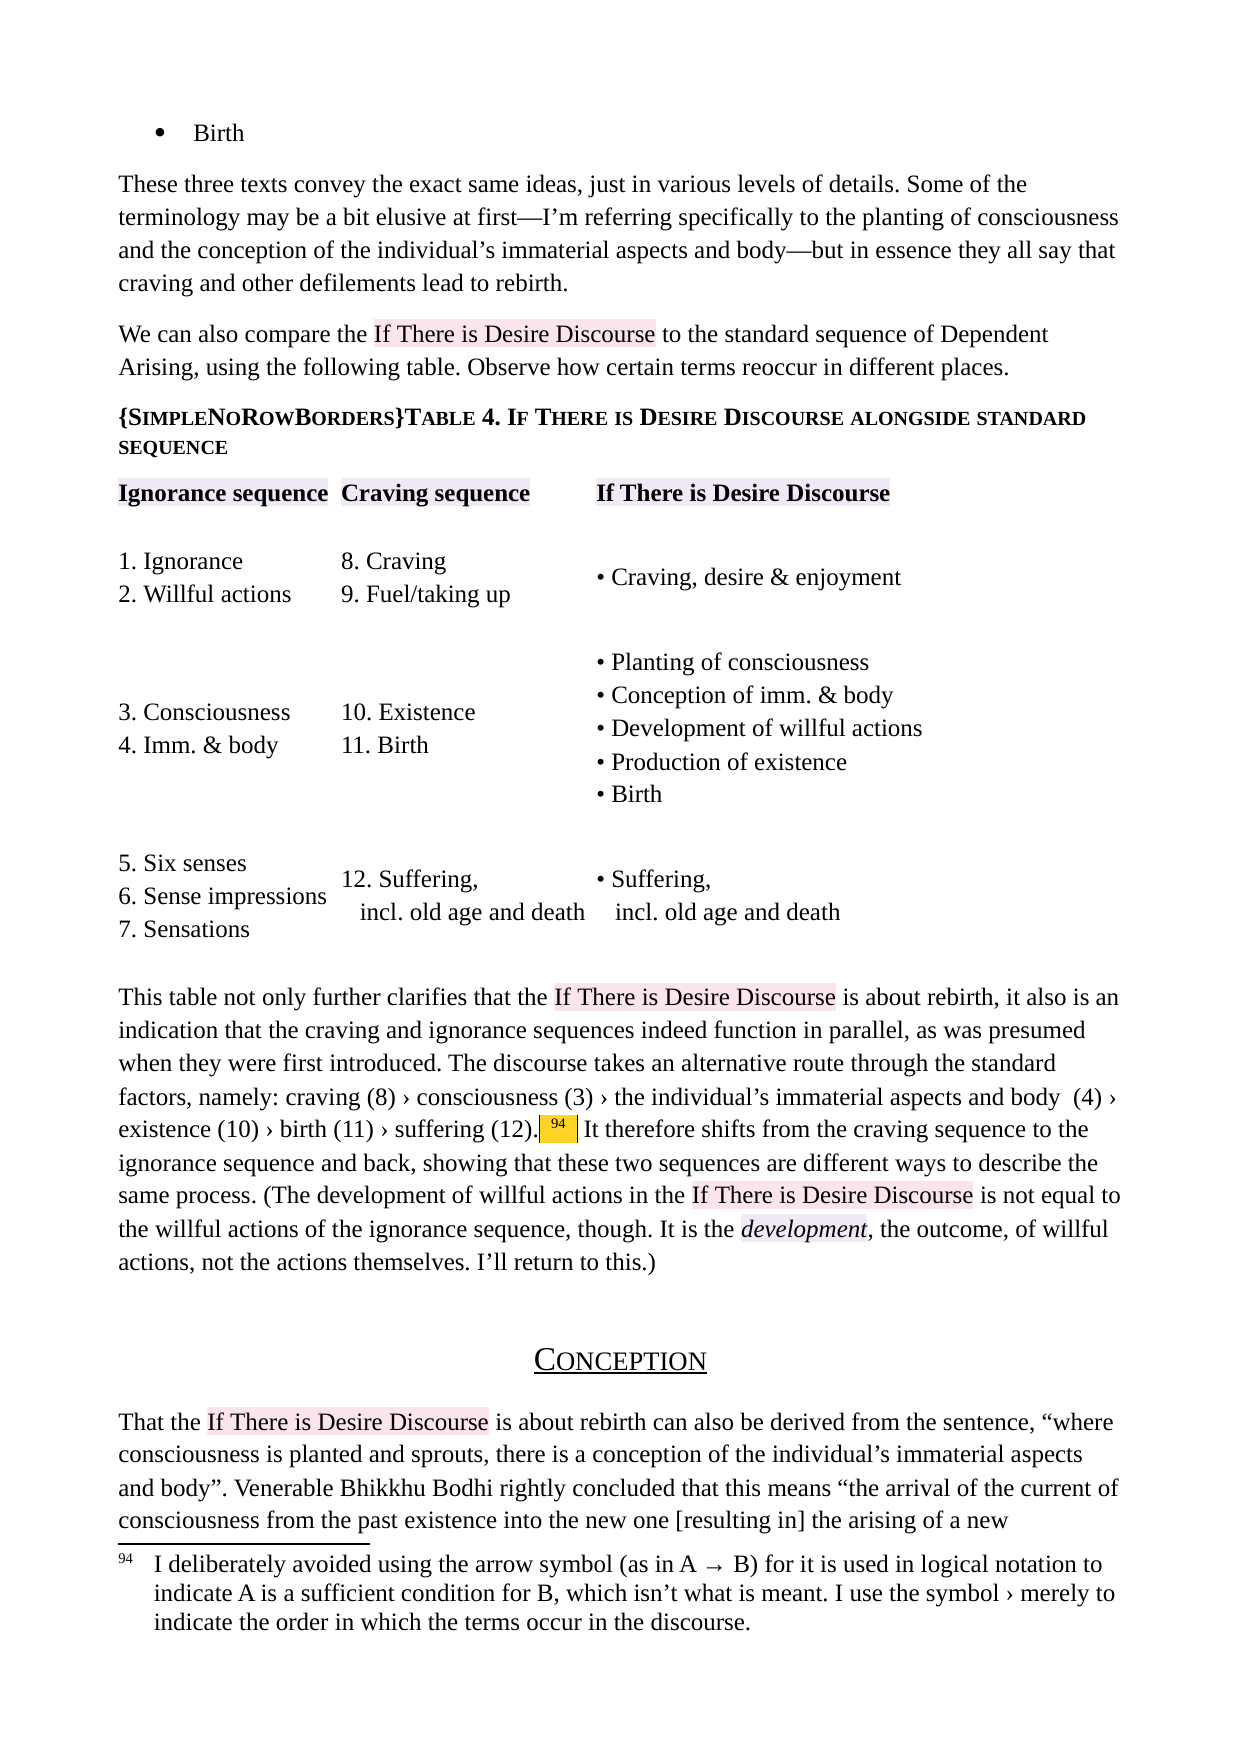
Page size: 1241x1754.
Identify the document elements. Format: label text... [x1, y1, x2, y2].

table_header If There is Desire Discourse [596, 460, 938, 528]
text We can also compare the If There is Desire Discourse to the standard sequence of Dependent Arising, using the following table. Observe how certain terms reoccur in different places. [118, 319, 1122, 380]
table_header Ignorance sequence [118, 460, 341, 528]
text I deliberately avoided using the arrow symbol (as in A →‍ B) for it is used in logical notation to indicate A is a sufficient condition for B, which isn’t what is meant. I use the symbol › merely to indicate the order in which the terms occur in the discourse. [118, 1549, 1122, 1636]
table_cell 12. Suffering, incl. old age and death [341, 830, 596, 965]
list Birth [156, 118, 1122, 147]
table_header Craving sequence [341, 460, 596, 528]
table_cell • Planting of consciousness • Conception of imm. & body • Development of willful actions • Production of existence • Birth [596, 630, 938, 830]
table_cell • Suffering, incl. old age and death [596, 830, 938, 965]
text These three texts convey the exact same ideas, just in various levels of details. Some of the terminology may be a bit elusive at first—I’m referring specifically to the planting of consciousness and the conception of the individual’s immaterial aspects and body—but in essence they all say that craving and other defilements lead to rebirth. [118, 169, 1122, 297]
table_cell 10. Existence 11. Birth [341, 630, 596, 830]
table_cell • Craving, desire & enjoyment [596, 528, 938, 630]
table_cell 5. Six senses 6. Sense impressions 7. Sensations [118, 830, 341, 965]
text {SimpleNoRowBorders}Table 4. If There is Desire Discourse alongside standard sequence [118, 402, 1122, 460]
table_cell 1. Ignorance 2. Willful actions [118, 528, 341, 630]
subtitle Conception [118, 1339, 1122, 1377]
text That the If There is Desire Discourse is about rebirth can also be derived from the sentence, “where consciousness is planted and sprouts, there is a conception of the individual’s immaterial aspects and body”. Venerable Bhikkhu Bodhi rightly concluded that this means “the arrival of the current of consciousness from the past existence into the new one [resulting in] the arising of a new [118, 1407, 1122, 1534]
text This table not only further clarifies that the If There is Desire Discourse is about rebirth, it also is an indication that the craving and ignorance sequences indeed function in parallel, as was presumed when they were first introduced. The discourse takes an alternative route through the standard factors, namely: craving (8) › consciousness (3) › the individual’s immaterial aspects and body (4) › existence (10) › birth (11) › suffering (12). It therefore shifts from the craving sequence to the ignorance sequence and back, showing that these two sequences are different ways to describe the same process. (The development of willful actions in the If There is Desire Discourse is not equal to the willful actions of the ignorance sequence, though. It is the development, the outcome, of willful actions, not the actions themselves. I’ll return to this.) [118, 982, 1122, 1275]
table_cell 8. Craving 9. Fuel/taking up [341, 528, 596, 630]
table_cell 3. Consciousness 4. Imm. & body [118, 630, 341, 830]
